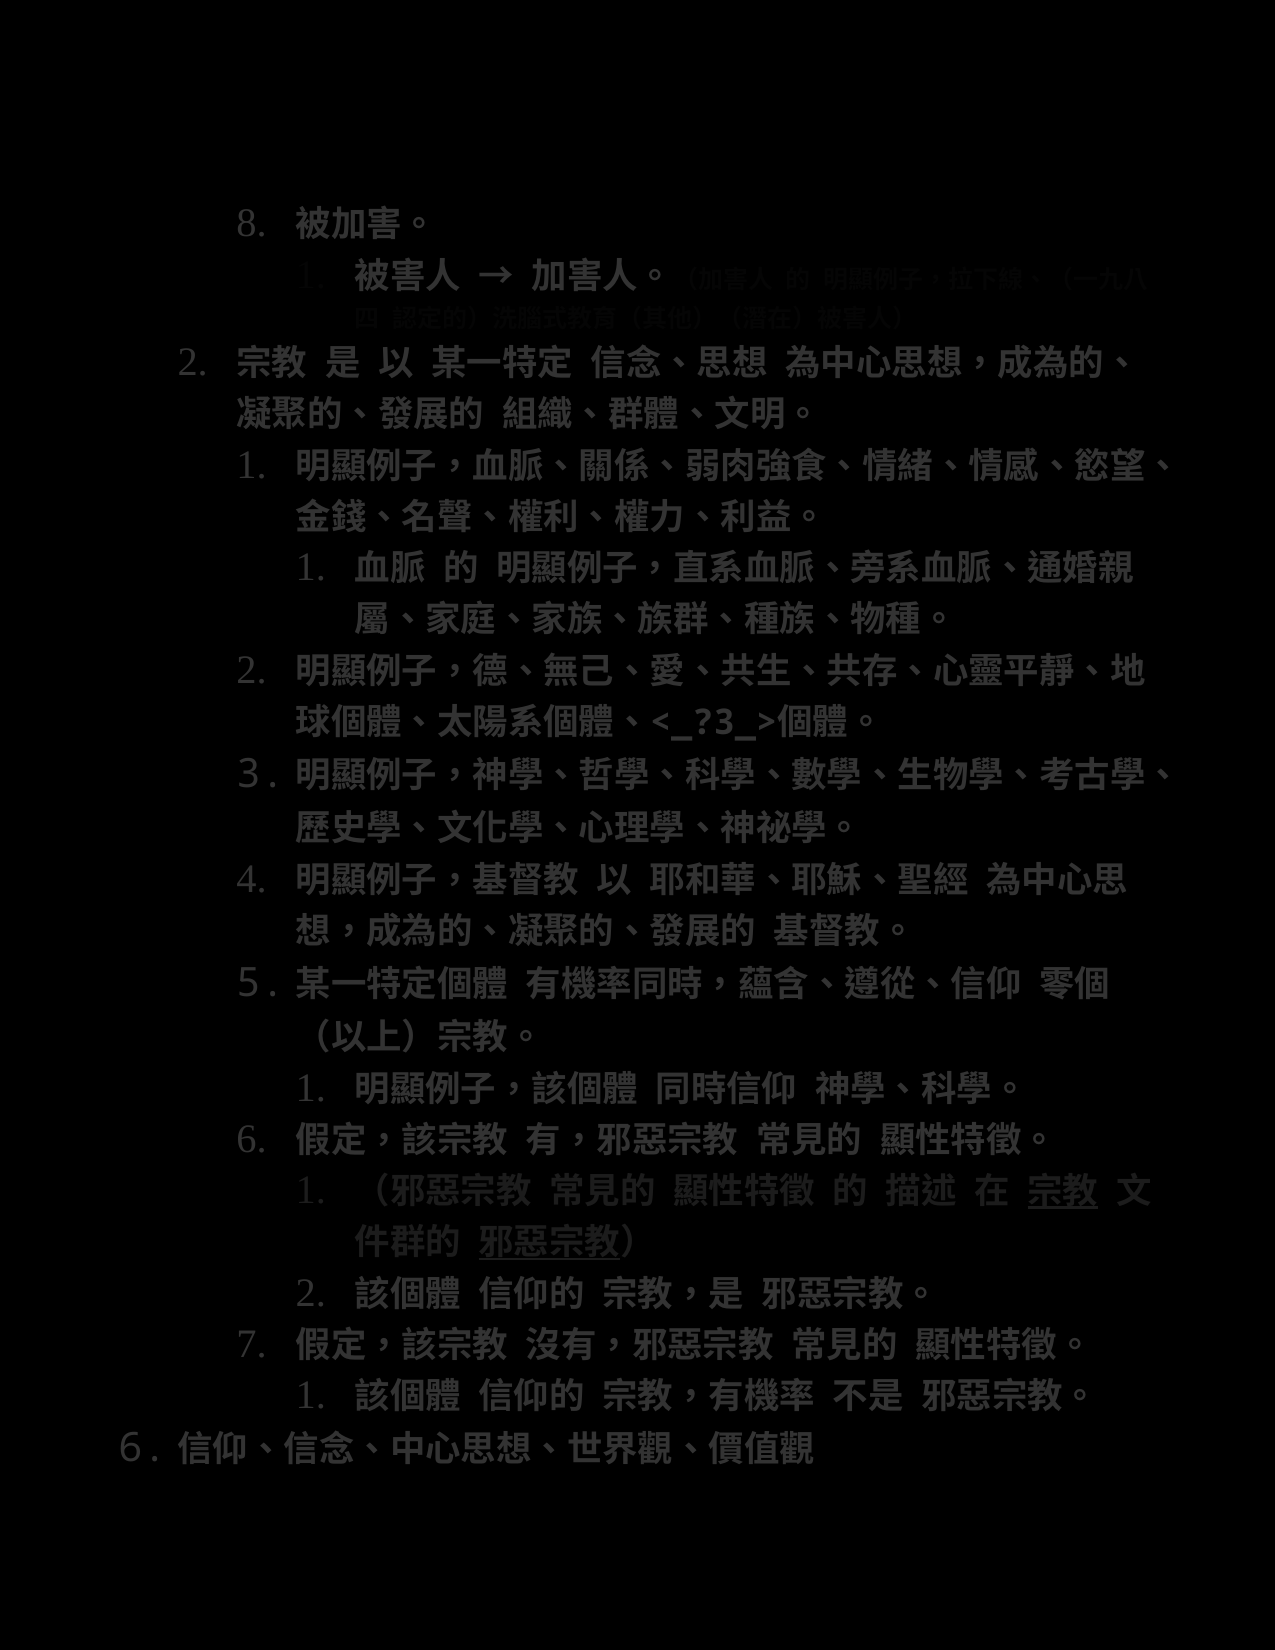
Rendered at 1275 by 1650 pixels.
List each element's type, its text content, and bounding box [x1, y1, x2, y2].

list 血脈 的 明顯例子，直系血脈、旁系血脈、通婚親屬、家庭、家族、族群、種族、物種。 [295, 539, 1157, 642]
list 明顯例子，德、無己、愛、共生、共存、心靈平靜、地球個體、太陽系個體、<_?3_>個體。 [236, 642, 1157, 745]
list 某一特定個體 有機率同時，蘊含、遵從、信仰 零個（以上）宗教。 [236, 953, 1157, 1060]
list 被加害。 [236, 196, 1157, 247]
list （邪惡宗教 常見的 顯性特徵 的 描述 在 宗教 文件群的 邪惡宗教） [295, 1162, 1157, 1265]
list 假定，該宗教 沒有，邪惡宗教 常見的 顯性特徵。 [236, 1316, 1157, 1367]
list 被害人 → 加害人。（加害人 的 明顯例子，拉下線、（一九八四 認定的）洗腦式教育（其他）（潛在）被害人） [295, 247, 1157, 334]
list 該個體 信仰的 宗教，是 邪惡宗教。 [295, 1265, 1157, 1316]
list 宗教 是 以 某一特定 信念、思想 為中心思想，成為的、凝聚的、發展的 組織、群體、文明。 [177, 334, 1157, 437]
list 假定，該宗教 有，邪惡宗教 常見的 顯性特徵。 [236, 1111, 1157, 1162]
list 該個體 信仰的 宗教，有機率 不是 邪惡宗教。 [295, 1367, 1157, 1419]
list 明顯例子，基督教 以 耶和華、耶穌、聖經 為中心思想，成為的、凝聚的、發展的 基督教。 [236, 851, 1157, 953]
list 明顯例子，神學、哲學、科學、數學、生物學、考古學、歷史學、文化學、心理學、神祕學。 [236, 745, 1157, 851]
list 明顯例子，該個體 同時信仰 神學、科學。 [295, 1060, 1157, 1111]
list 信仰、信念、中心思想、世界觀、價值觀 [118, 1419, 1157, 1474]
list 明顯例子，血脈、關係、弱肉強食、情緒、情感、慾望、金錢、名聲、權利、權力、利益。 [236, 437, 1157, 539]
